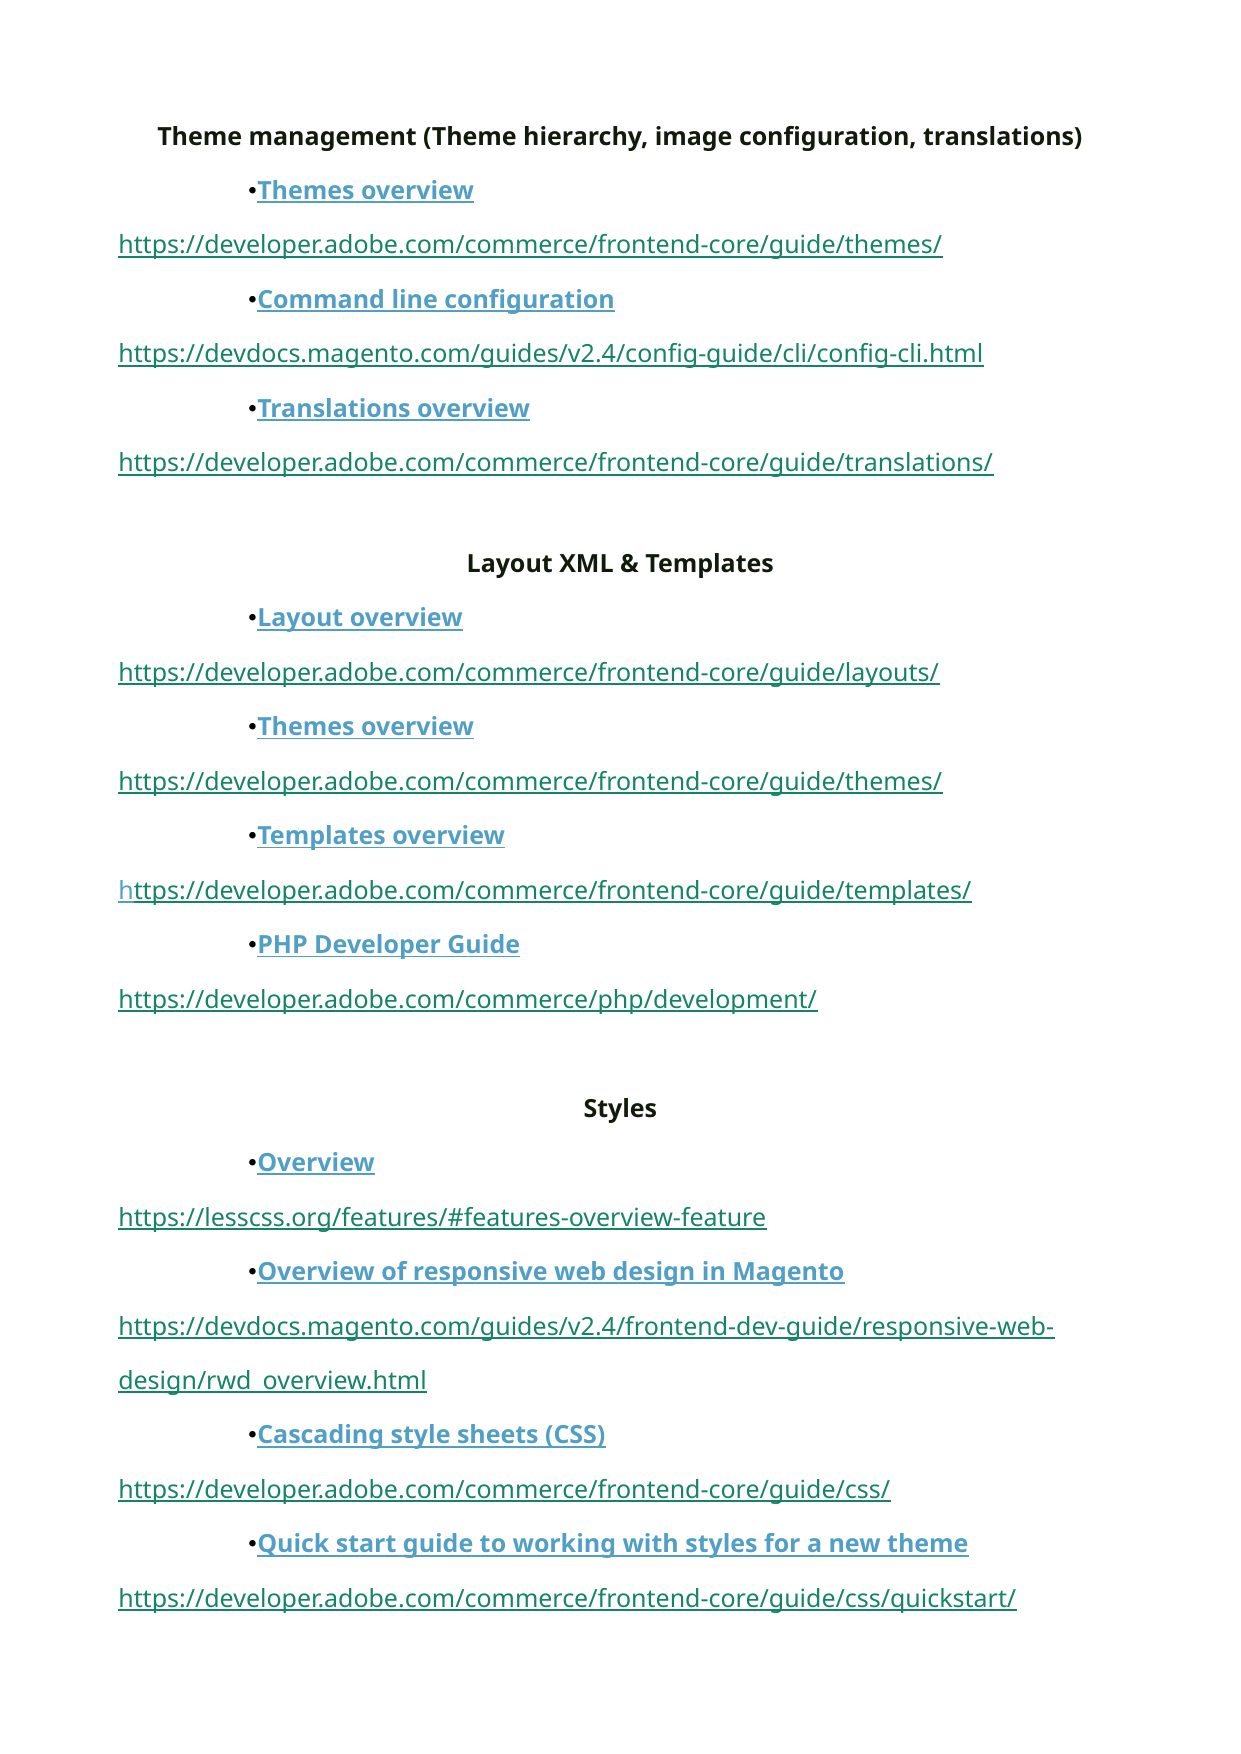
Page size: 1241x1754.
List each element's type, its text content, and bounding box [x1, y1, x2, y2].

text https://developer.adobe.com/commerce/frontend-core/guide/translations/ [118, 445, 1122, 479]
text https://developer.adobe.com/commerce/frontend-core/guide/themes/ [118, 763, 1122, 797]
list Cascading style sheets (CSS) [174, 1417, 1122, 1451]
list Command line configuration [174, 282, 1122, 316]
list Themes overview [174, 173, 1122, 207]
text https://devdocs.magento.com/guides/v2.4/config-guide/cli/config-cli.html [118, 336, 1122, 370]
text Styles [118, 1090, 1122, 1124]
list Templates overview [174, 818, 1122, 852]
text https://developer.adobe.com/commerce/frontend-core/guide/css/ [118, 1472, 1122, 1506]
text Theme management (Theme hierarchy, image configuration, translations) [118, 118, 1122, 152]
text https://developer.adobe.com/commerce/frontend-core/guide/themes/ [118, 227, 1122, 261]
list Themes overview [174, 709, 1122, 743]
text https://developer.adobe.com/commerce/frontend-core/guide/css/quickstart/ [118, 1581, 1122, 1614]
text Layout XML & Templates [118, 545, 1122, 579]
text https://lesscss.org/features/#features-overview-feature [118, 1199, 1122, 1233]
list Overview [174, 1145, 1122, 1179]
text https://devdocs.magento.com/guides/v2.4/frontend-dev-guide/responsive-web-design/rwd_overview.html [118, 1308, 1122, 1397]
list Translations overview [174, 391, 1122, 424]
list PHP Developer Guide [174, 927, 1122, 961]
text https://developer.adobe.com/commerce/frontend-core/guide/layouts/ [118, 654, 1122, 688]
list Quick start guide to working with styles for a new theme [174, 1526, 1122, 1560]
list Layout overview [174, 600, 1122, 634]
list Overview of responsive web design in Magento [174, 1254, 1122, 1288]
text https://developer.adobe.com/commerce/php/development/ [118, 981, 1122, 1015]
text https://developer.adobe.com/commerce/frontend-core/guide/templates/ [118, 872, 1122, 906]
